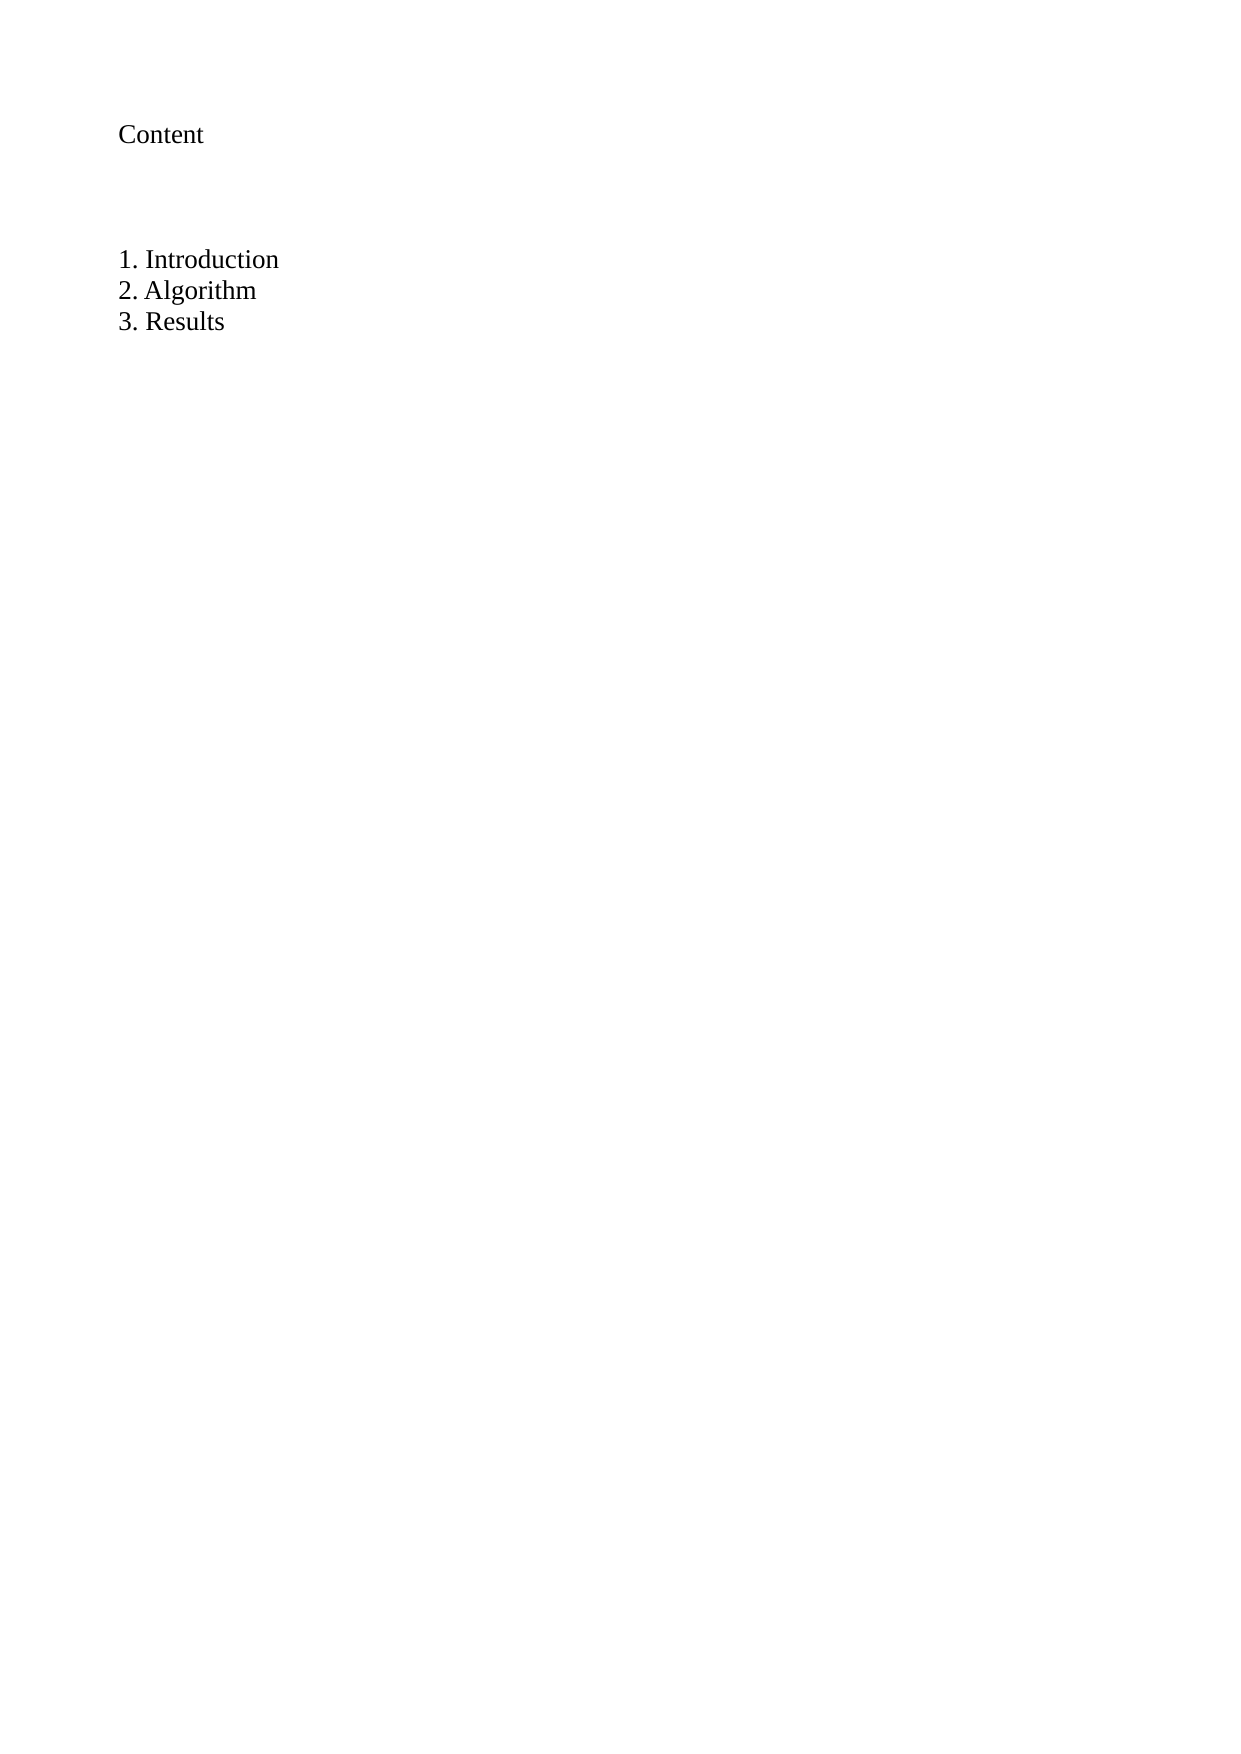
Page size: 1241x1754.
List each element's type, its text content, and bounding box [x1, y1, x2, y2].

text 3. Results [118, 305, 1122, 336]
text 2. Algorithm [118, 274, 1122, 305]
text Content [118, 118, 1122, 149]
text 1. Introduction [118, 243, 1122, 274]
